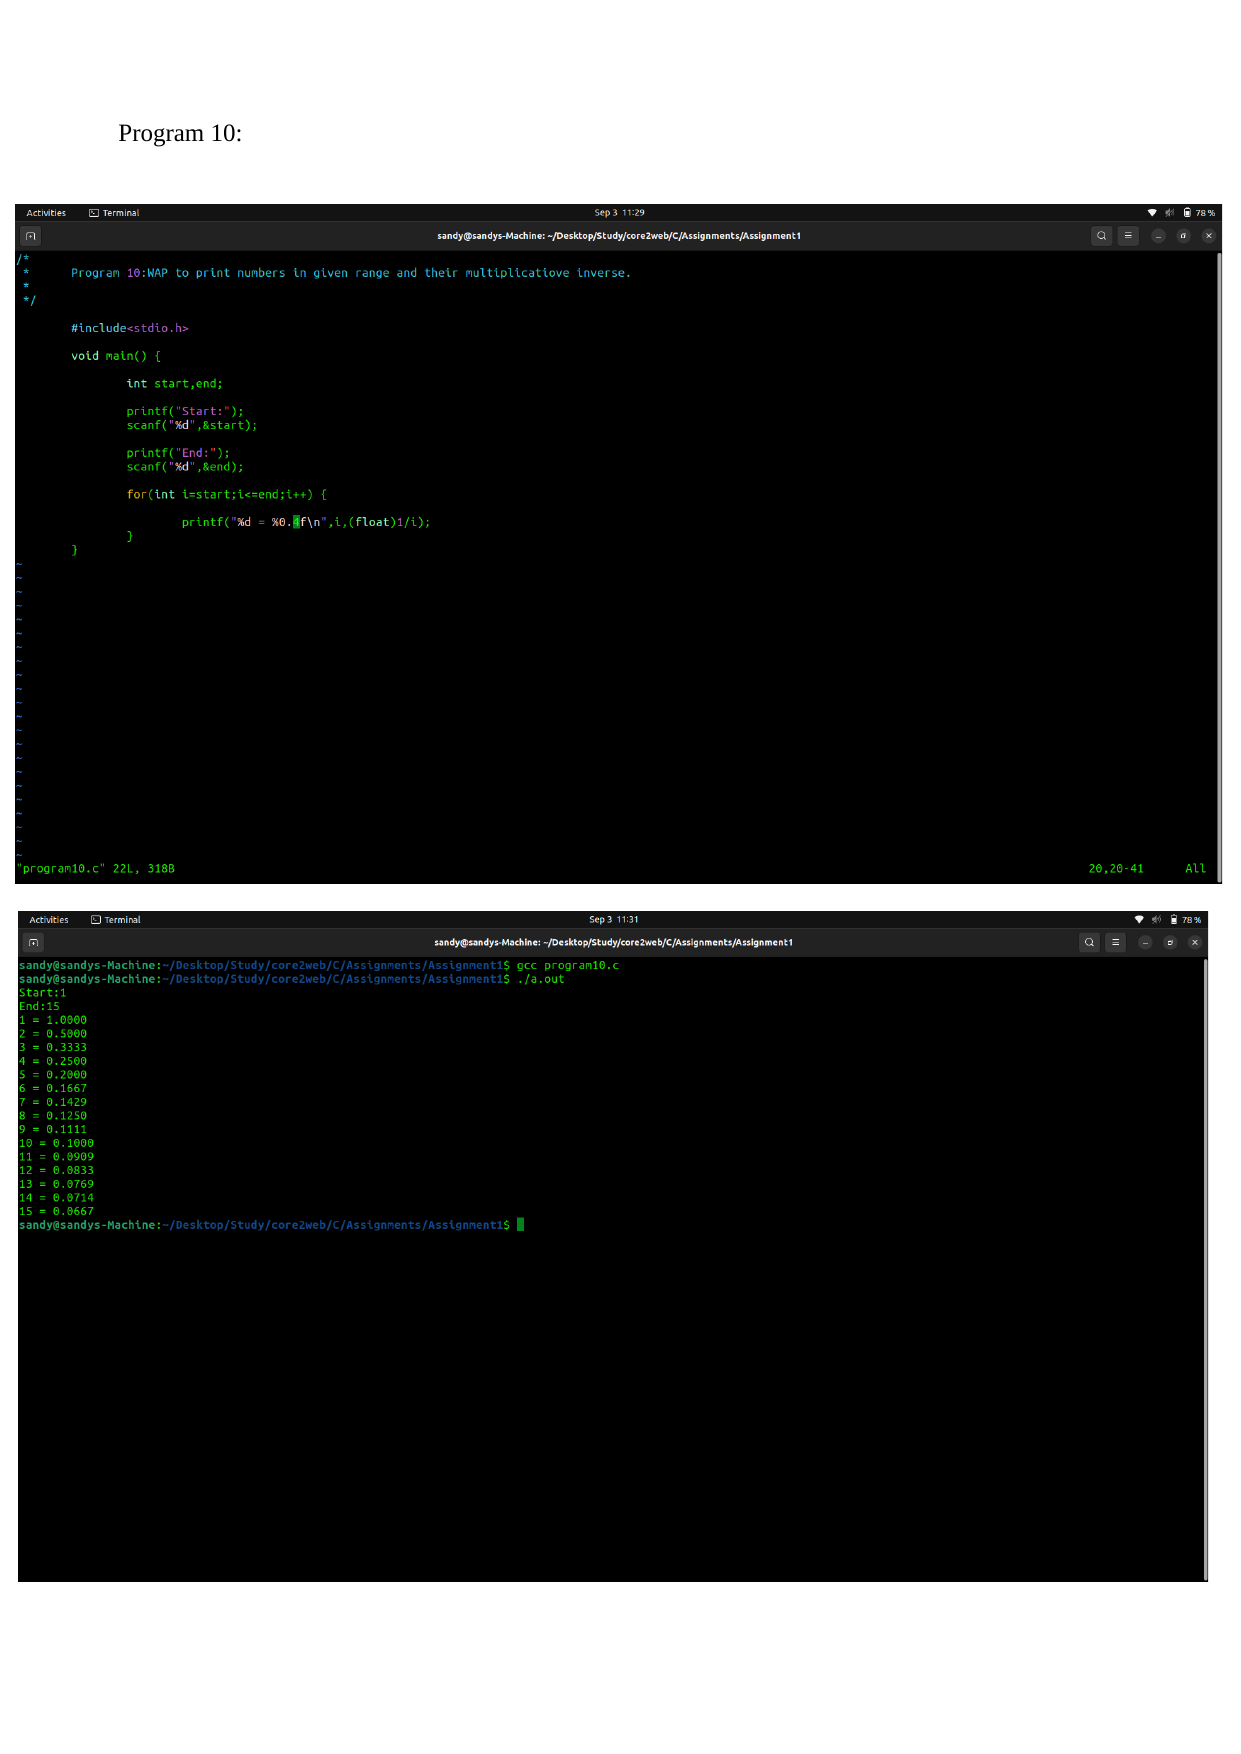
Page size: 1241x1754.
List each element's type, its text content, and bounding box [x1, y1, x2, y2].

picture [18, 911, 1209, 1582]
picture [15, 204, 1223, 884]
text Program 10: [118, 118, 1122, 147]
